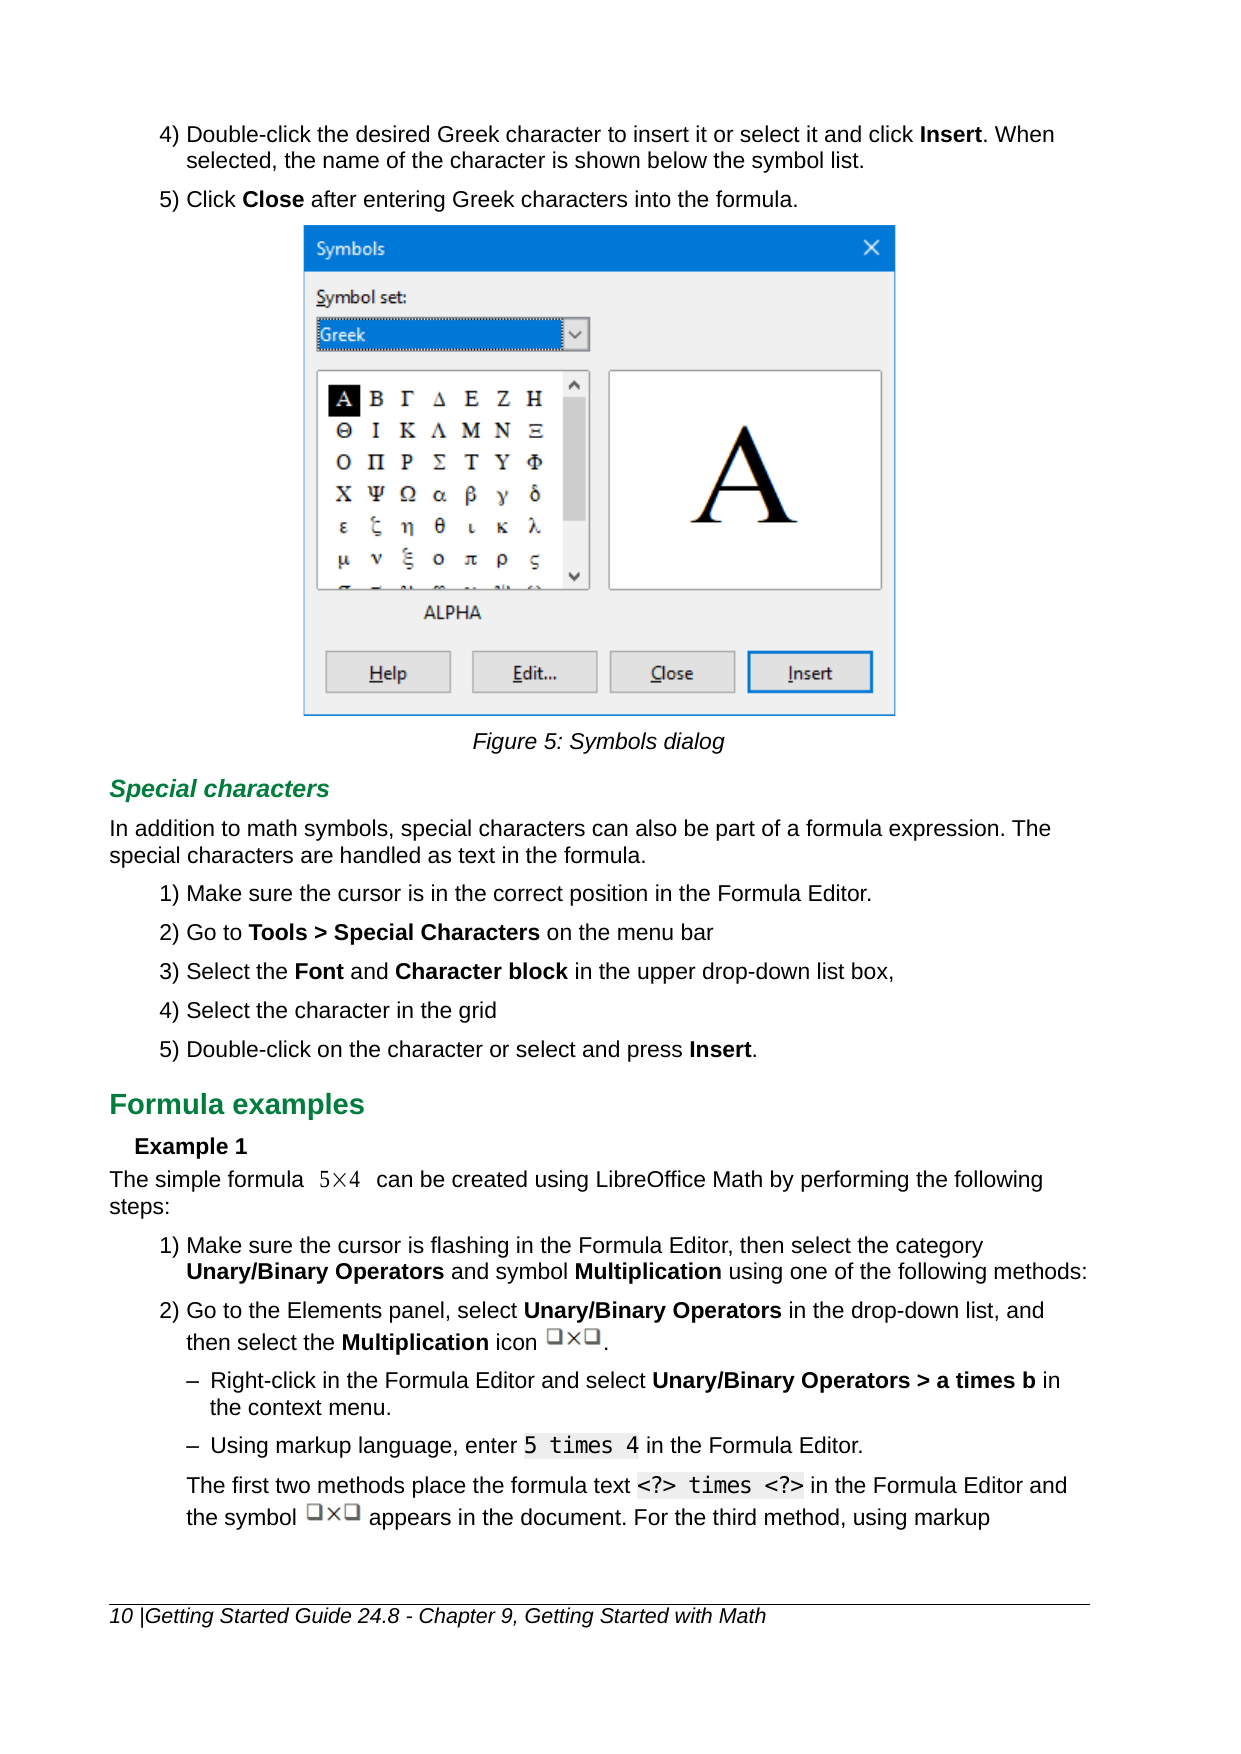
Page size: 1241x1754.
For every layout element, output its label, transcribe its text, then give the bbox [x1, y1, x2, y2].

list The simple formula can be created using LibreOffice Math by performing the following steps: [109, 1166, 1090, 1219]
text Figure 5: Symbols dialog [303, 728, 896, 754]
picture [303, 225, 896, 716]
list Select the character in the grid [186, 997, 1090, 1023]
list Double-click the desired Greek character to insert it or select it and click Insert. When selected, the name of the character is shown below the symbol list. [186, 121, 1090, 174]
list Click Close after entering Greek characters into the formula. [186, 186, 1090, 213]
list Double-click on the character or select and press Insert. [186, 1036, 1090, 1062]
list In addition to math symbols, special characters can also be part of a formula expression. The special characters are handled as text in the formula. [109, 815, 1090, 868]
picture [543, 1323, 603, 1350]
text The first two methods place the formula text <?> times <?> in the Formula Editor and the symbol appears in the document. For the third method, using markup [186, 1472, 1090, 1530]
subtitle Special characters [109, 774, 1090, 803]
list Right-click in the Formula Editor and select Unary/Binary Operators > a times b in the context menu. [186, 1367, 1090, 1420]
list Using markup language, enter 5 times 4 in the Formula Editor. [186, 1432, 1090, 1459]
list Make sure the cursor is in the correct position in the Formula Editor. [186, 880, 1090, 907]
text Example 1 [134, 1133, 1090, 1159]
picture [303, 1498, 363, 1526]
list Make sure the cursor is flashing in the Formula Editor, then select the category Unary/Binary Operators and symbol Multiplication using one of the following methods: [186, 1232, 1090, 1285]
subtitle Formula examples [109, 1087, 1090, 1121]
list Go to Tools > Special Characters on the menu bar [186, 919, 1090, 946]
list Go to the Elements panel, select Unary/Binary Operators in the drop-down list, and then select the Multiplication icon . [186, 1297, 1090, 1355]
list Select the Font and Character block in the upper drop-down list box, [186, 958, 1090, 984]
